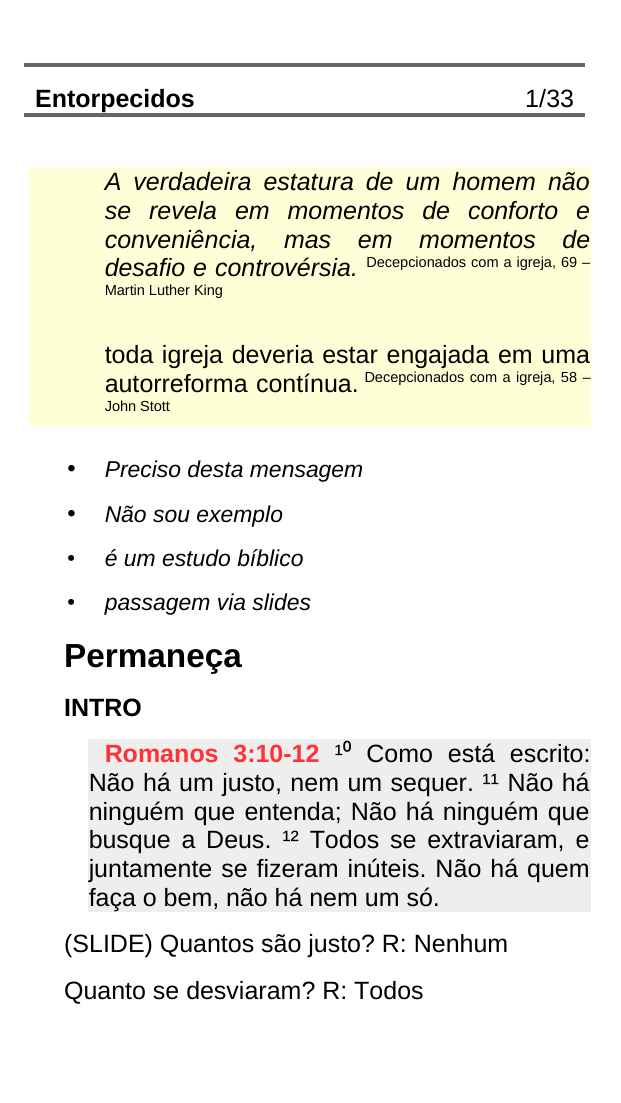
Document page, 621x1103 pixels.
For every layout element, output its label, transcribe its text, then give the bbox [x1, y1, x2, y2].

list toda igreja deveria estar engajada em uma autorreforma contínua. Decepcionados com a igreja, 58 – John Stott [29, 340, 591, 427]
list Preciso desta mensagem [67, 456, 591, 483]
list (SLIDE) Quantos são justo? R: Nenhum [29, 929, 591, 958]
list é um estudo bíblico [67, 545, 591, 572]
list Romanos 3:10-12 ¹⁰ Como está escrito: Não há um justo, nem um sequer. ¹¹ Não há ninguém que entenda; Não há ninguém que busque a Deus. ¹² Todos se extraviaram, e juntamente se fizeram inúteis. Não há quem faça o bem, não há nem um só. [88, 739, 591, 912]
list A verdadeira estatura de um homem não se revela em momentos de conforto e conveniência, mas em momentos de desafio e controvérsia. Decepcionados com a igreja, 69 – Martin Luther King [29, 167, 591, 311]
list INTRO [29, 693, 591, 721]
list Quanto se desviaram? R: Todos [29, 976, 591, 1004]
list Não sou exemplo [67, 501, 591, 528]
subtitle Permaneça [29, 637, 591, 675]
list passagem via slides [67, 589, 591, 616]
